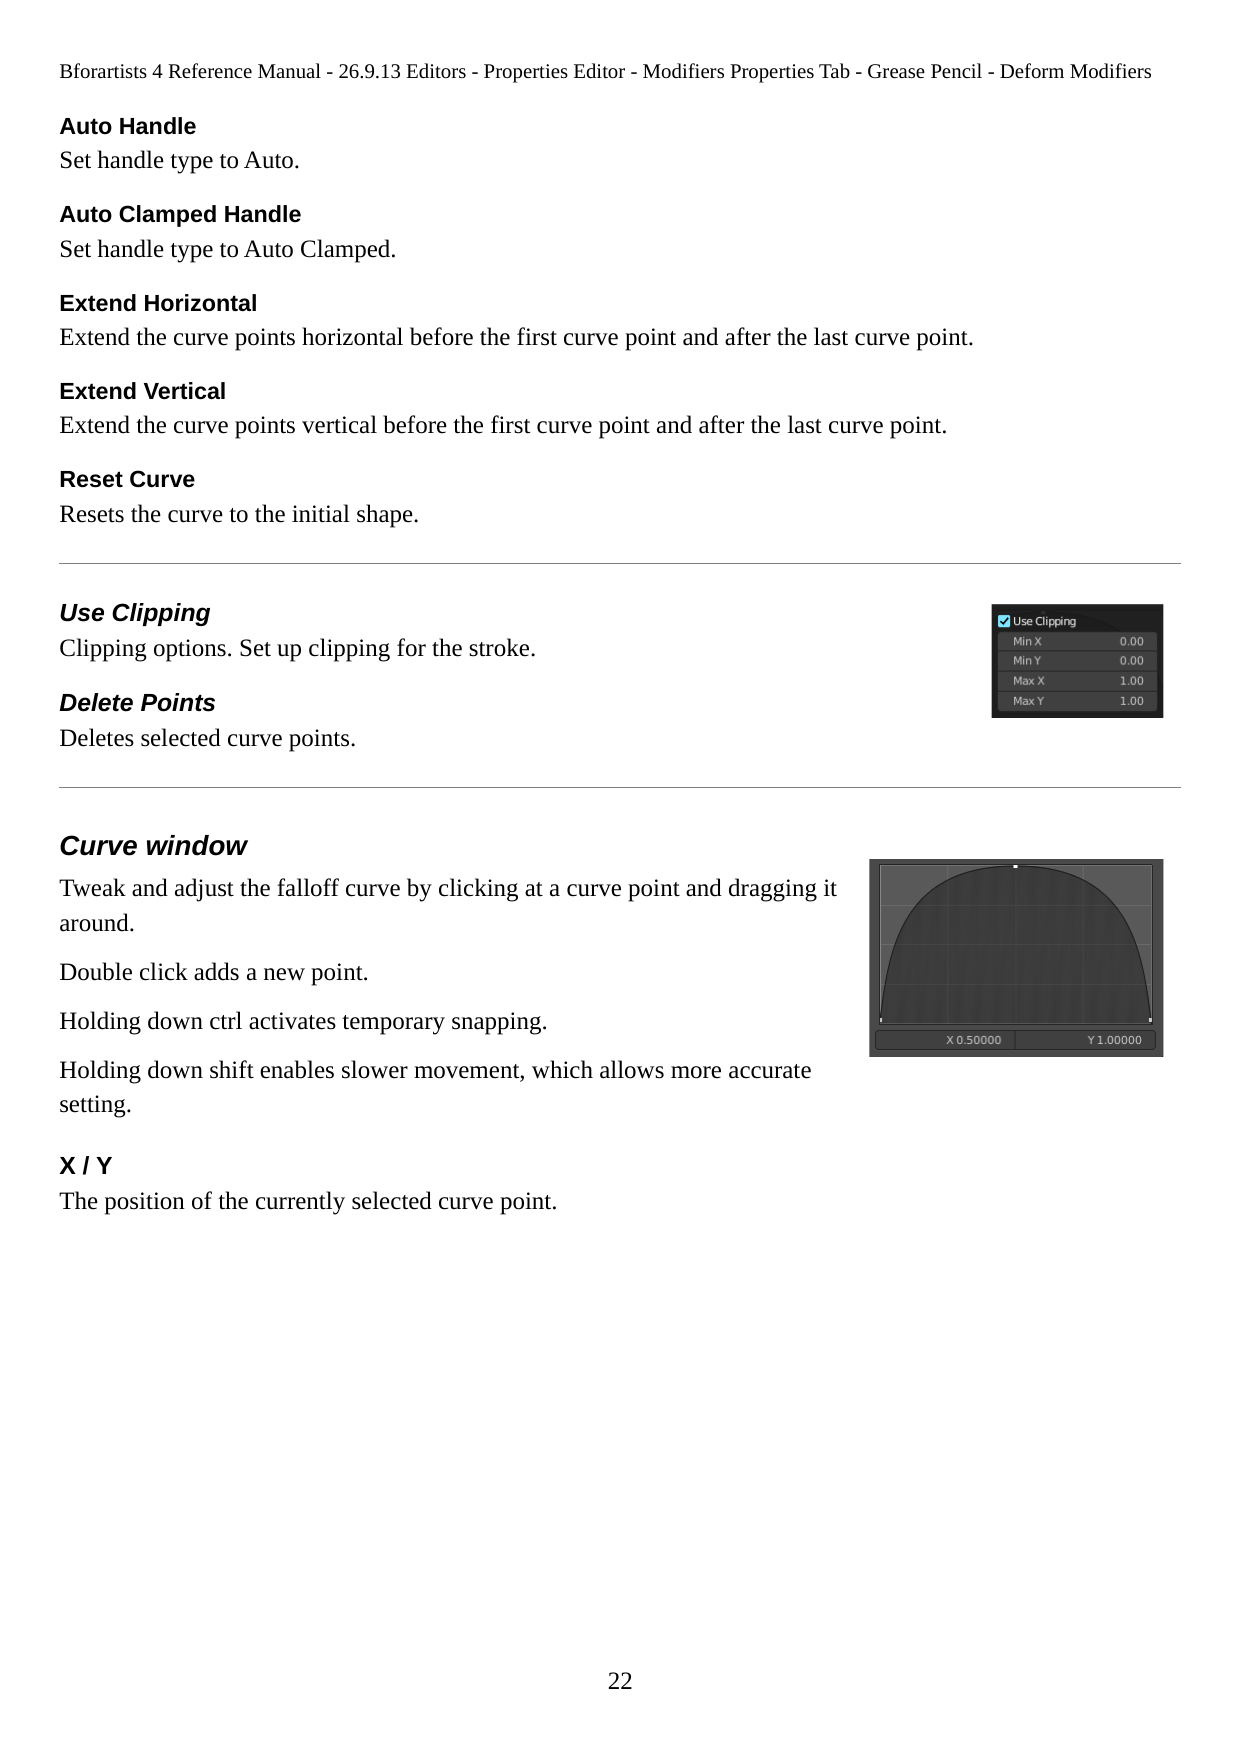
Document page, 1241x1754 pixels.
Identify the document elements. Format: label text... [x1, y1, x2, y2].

text The position of the currently selected curve point. [59, 1186, 1181, 1215]
subtitle Auto Handle [59, 113, 1181, 139]
text Holding down ctrl activates temporary snapping. [59, 1006, 869, 1035]
subtitle Curve window [59, 829, 1181, 861]
picture [991, 604, 1164, 718]
subtitle [1164, 688, 1181, 717]
text Set handle type to Auto. [59, 146, 1181, 174]
subtitle X / Y [59, 1151, 1181, 1180]
subtitle Reset Curve [59, 466, 1181, 493]
subtitle Extend Vertical [59, 378, 1181, 404]
text Double click adds a new point. [59, 957, 869, 986]
subtitle Auto Clamped Handle [59, 201, 1181, 228]
text Extend the curve points horizontal before the first curve point and after the last curve point. [59, 322, 1181, 351]
text Set handle type to Auto Clamped. [59, 234, 1181, 263]
subtitle Use Clipping [59, 598, 1181, 627]
text Extend the curve points vertical before the first curve point and after the last curve point. [59, 411, 1181, 439]
text Deletes selected curve points. [59, 723, 1181, 752]
subtitle Extend Horizontal [59, 289, 1181, 316]
text Holding down shift enables slower movement, which allows more accurate setting. [59, 1055, 1181, 1118]
picture [869, 859, 1164, 1057]
text Clipping options. Set up clipping for the stroke. [59, 633, 991, 662]
subtitle Delete Points [59, 688, 991, 717]
text Tweak and adjust the falloff curve by clicking at a curve point and dragging it around. [59, 873, 869, 937]
text Resets the curve to the initial shape. [59, 499, 1181, 528]
